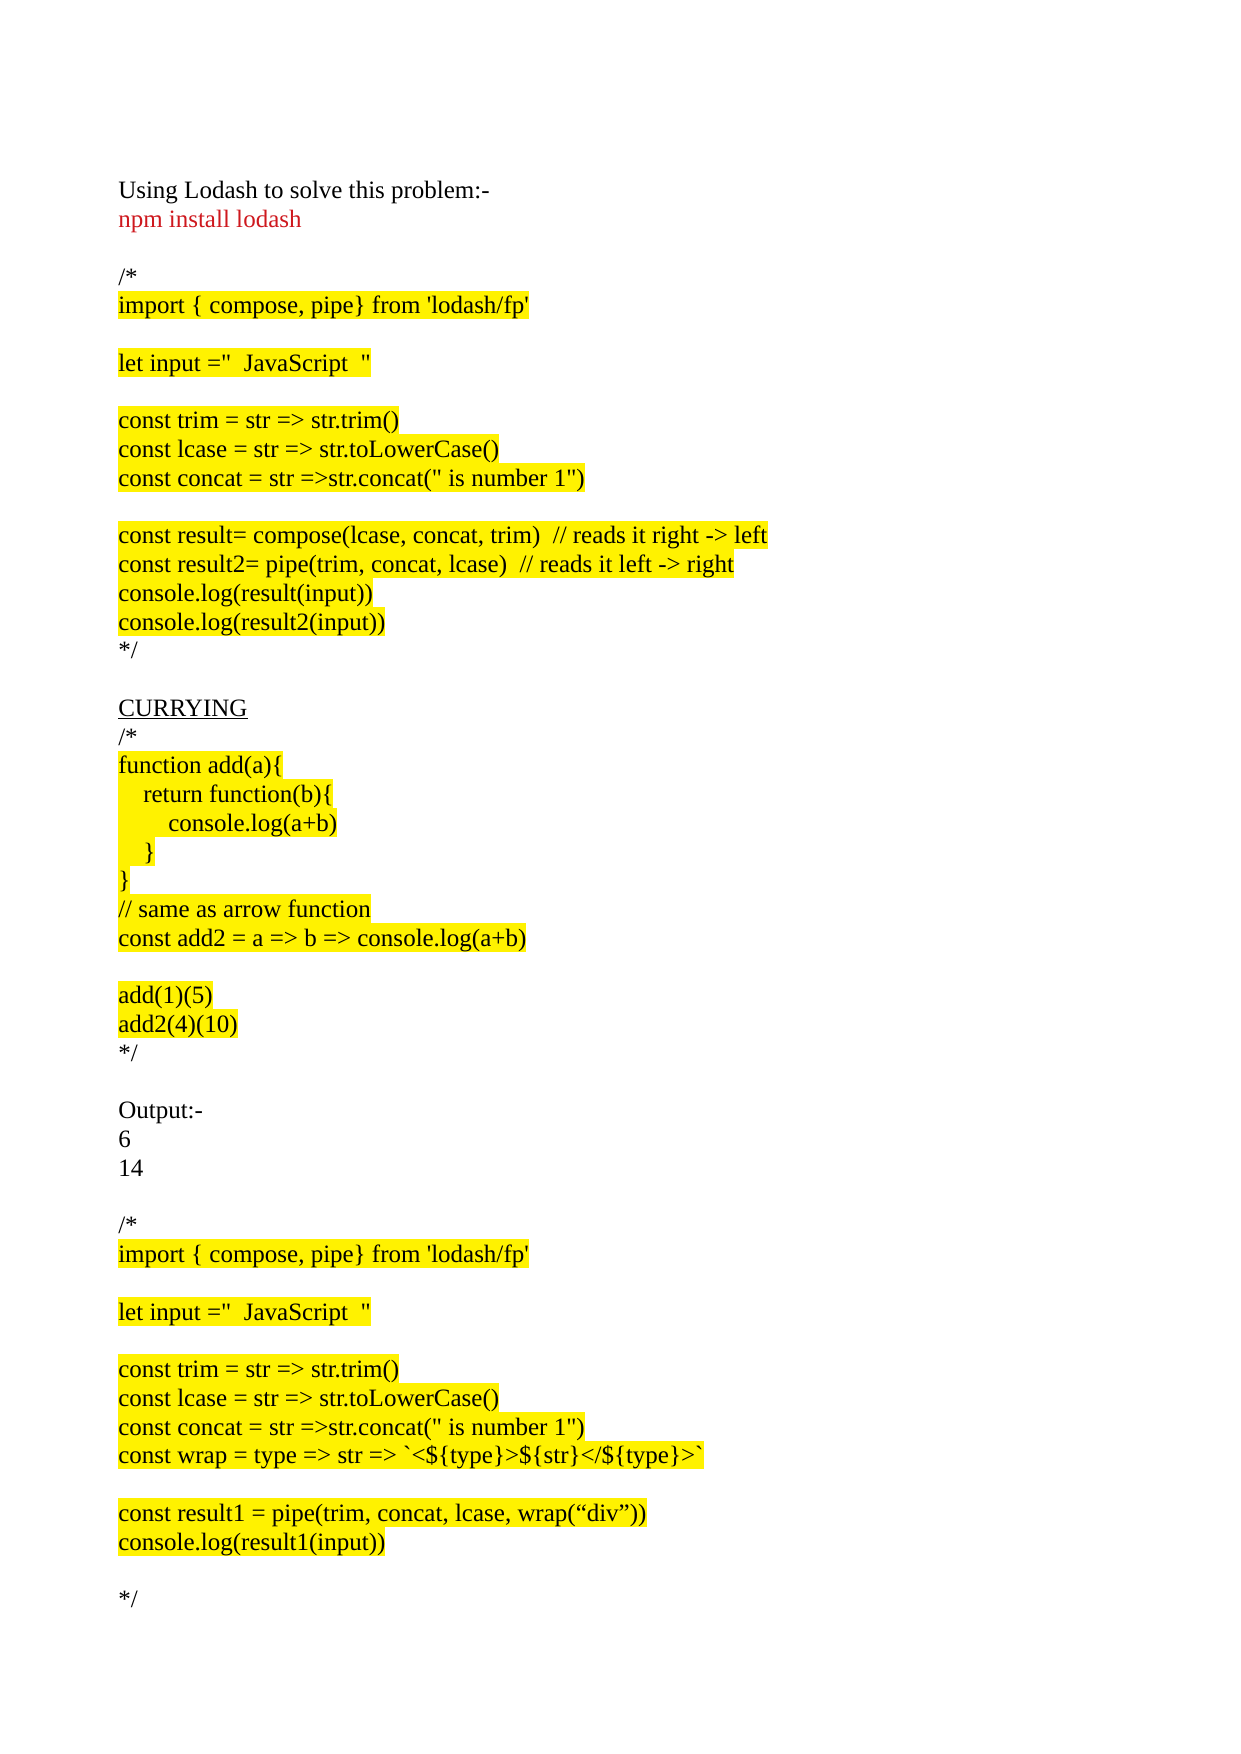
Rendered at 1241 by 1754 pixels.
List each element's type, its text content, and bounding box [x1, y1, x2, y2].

text function add(a){ [118, 751, 1122, 779]
text */ [118, 636, 1122, 664]
text Using Lodash to solve this problem:- [118, 176, 1122, 204]
text import { compose, pipe} from 'lodash/fp' [118, 291, 1122, 319]
text console.log(result2(input)) [118, 607, 1122, 636]
text npm install lodash [118, 204, 1122, 233]
text } [118, 837, 1122, 866]
text import { compose, pipe} from 'lodash/fp' [118, 1239, 1122, 1268]
text const result2= pipe(trim, concat, lcase) // reads it left -> right [118, 549, 1122, 578]
text const lcase = str => str.toLowerCase() [118, 1383, 1122, 1412]
text const lcase = str => str.toLowerCase() [118, 434, 1122, 463]
text let input =" JavaScript " [118, 1297, 1122, 1326]
text console.log(result1(input)) [118, 1527, 1122, 1556]
text const add2 = a => b => console.log(a+b) [118, 923, 1122, 952]
text const trim = str => str.trim() [118, 1354, 1122, 1383]
text CURRYING [118, 693, 1122, 722]
text */ [118, 1038, 1122, 1067]
text let input =" JavaScript " [118, 348, 1122, 377]
text 14 [118, 1153, 1122, 1182]
text console.log(a+b) [118, 808, 1122, 837]
text Output:- [118, 1096, 1122, 1124]
text add(1)(5) [118, 981, 1122, 1009]
text */ [118, 1584, 1122, 1613]
text return function(b){ [118, 779, 1122, 808]
text add2(4)(10) [118, 1009, 1122, 1038]
text console.log(result(input)) [118, 578, 1122, 607]
text // same as arrow function [118, 894, 1122, 923]
text /* [118, 1211, 1122, 1239]
text const result1 = pipe(trim, concat, lcase, wrap(“div”)) [118, 1498, 1122, 1527]
text const result= compose(lcase, concat, trim) // reads it right -> left [118, 521, 1122, 549]
text /* [118, 722, 1122, 751]
text const concat = str =>str.concat(" is number 1") [118, 463, 1122, 492]
text const wrap = type => str => `<${type}>${str}</${type}>` [118, 1441, 1122, 1469]
text } [118, 866, 1122, 894]
text /* [118, 262, 1122, 291]
text const concat = str =>str.concat(" is number 1") [118, 1412, 1122, 1441]
text const trim = str => str.trim() [118, 406, 1122, 434]
text 6 [118, 1124, 1122, 1153]
